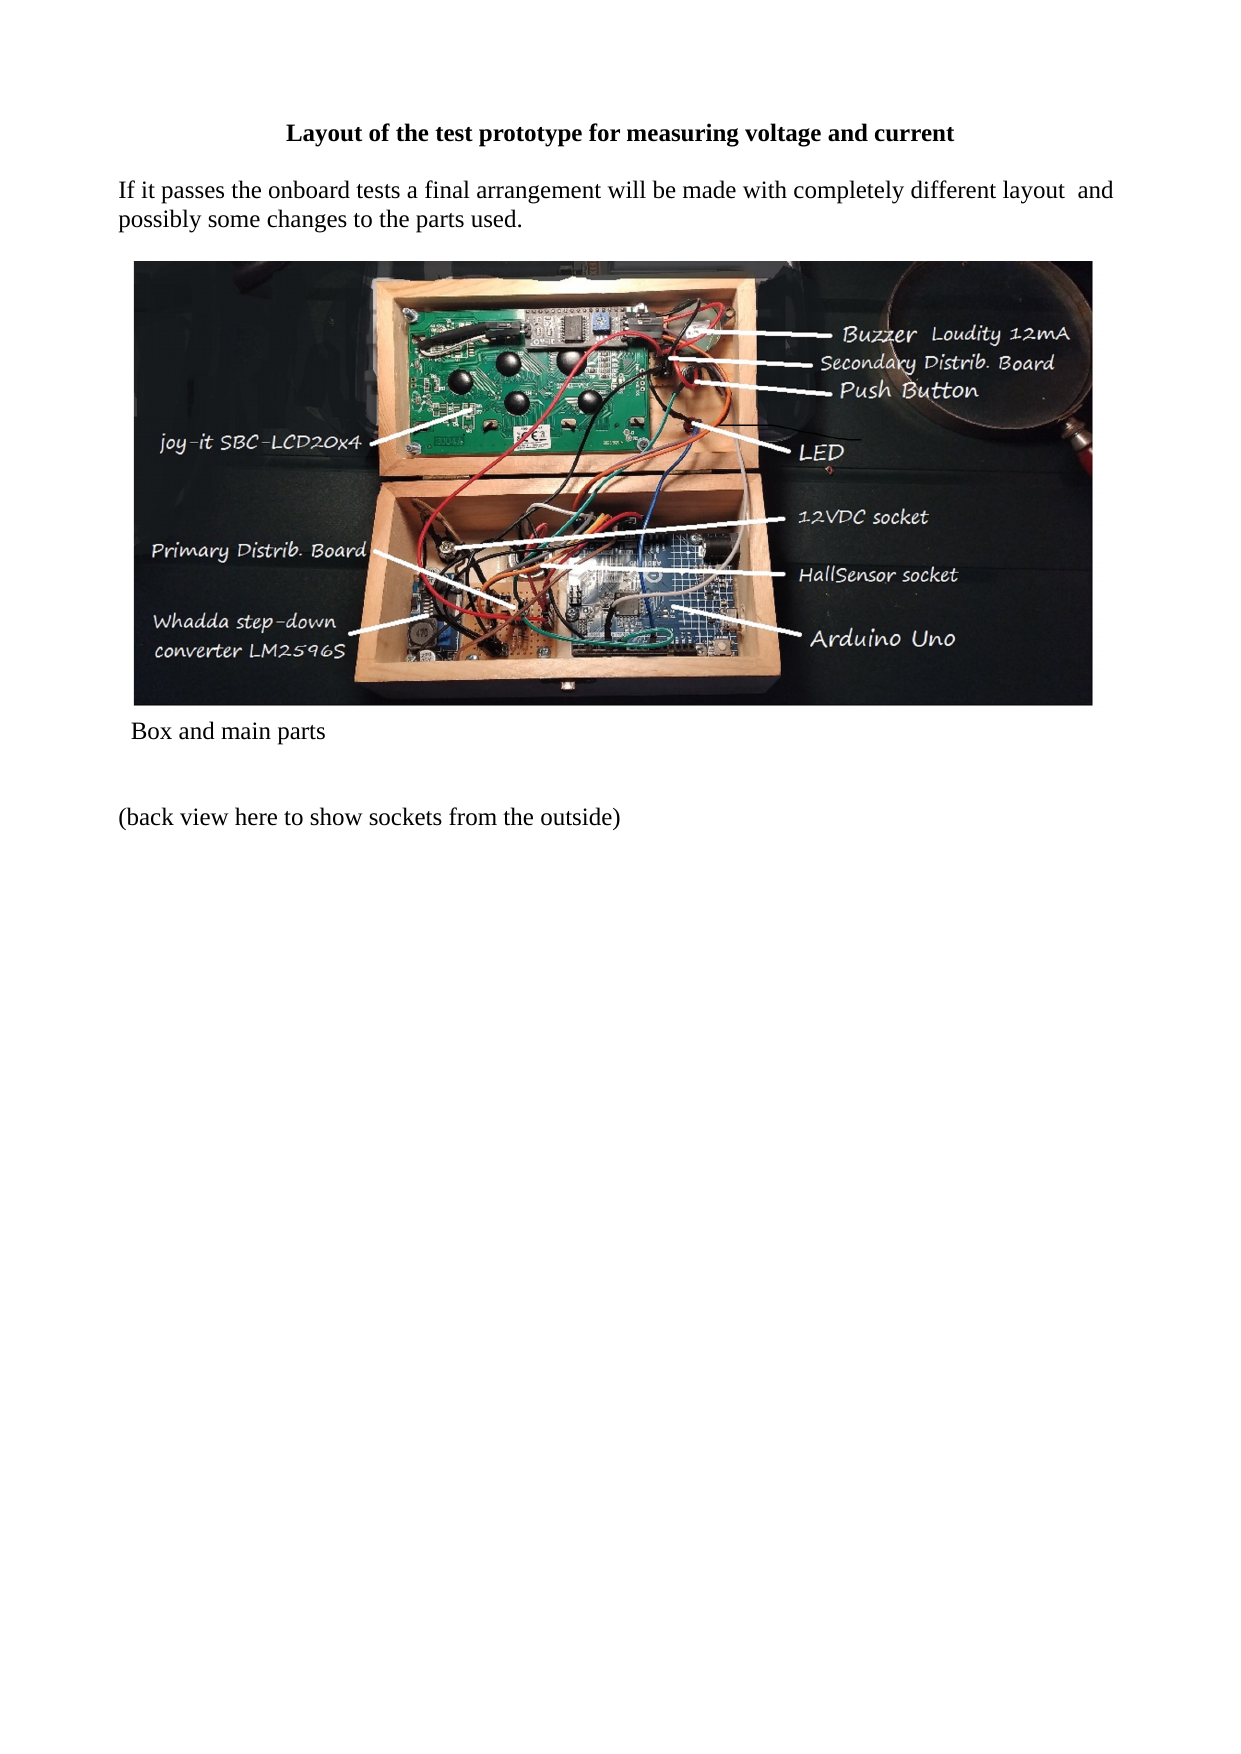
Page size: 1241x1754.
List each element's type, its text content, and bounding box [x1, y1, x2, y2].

text Layout of the test prototype for measuring voltage and current [118, 118, 1122, 147]
picture [133, 261, 1107, 716]
text Box and main parts [118, 262, 1122, 745]
text If it passes the onboard tests a final arrangement will be made with completely different layout and possibly some changes to the parts used. [118, 176, 1122, 233]
text (back view here to show sockets from the outside) [118, 802, 1122, 831]
